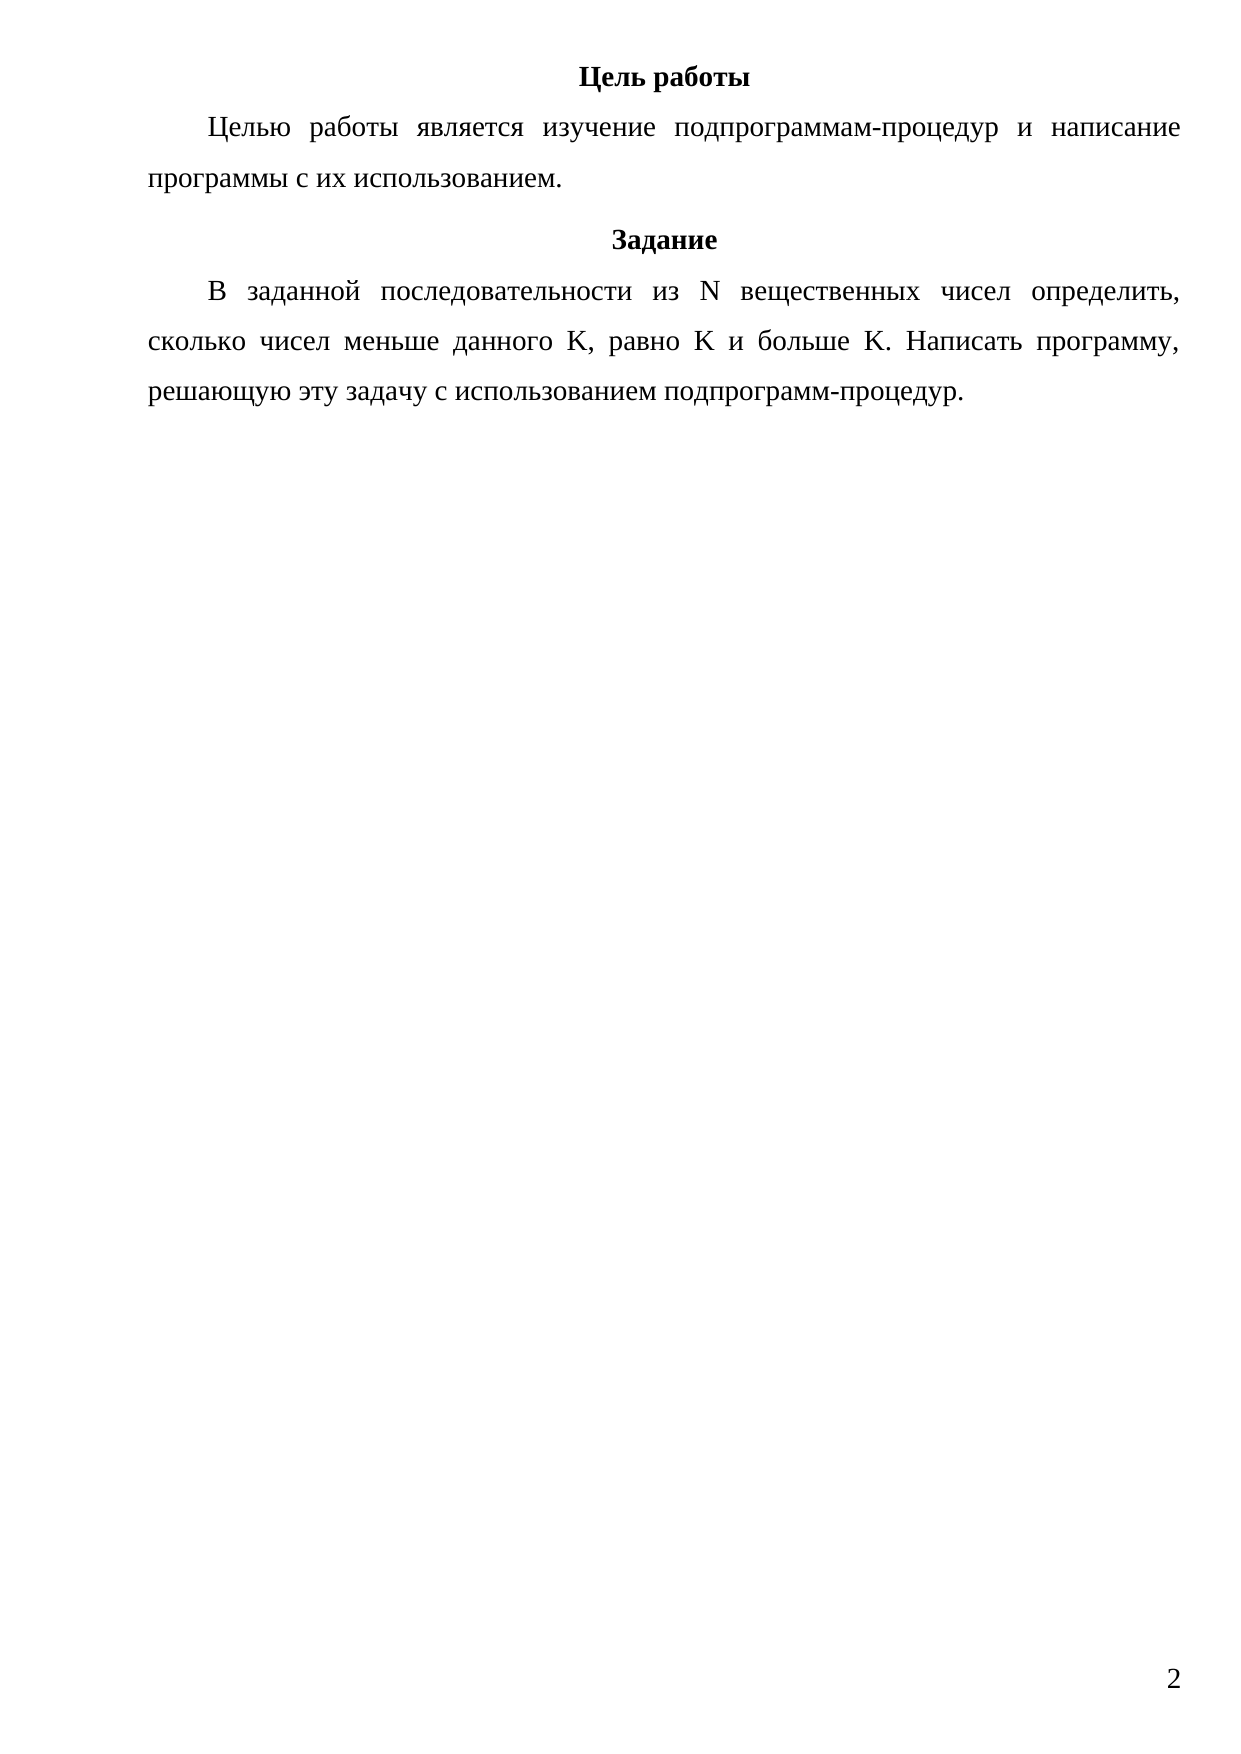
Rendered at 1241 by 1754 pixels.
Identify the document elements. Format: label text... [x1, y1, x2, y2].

subtitle Цель работы [207, 59, 1122, 93]
text Целью работы является изучение подпрограммам-процедур и написание программы с их использованием. [148, 109, 1181, 193]
text В заданной последовательности из N вещественных чисел определить, сколько чисел меньше данного K, равно K и больше K. Написать программу, решающую эту задачу с использованием подпрограмм-процедур. [148, 273, 1181, 407]
subtitle Задание [207, 222, 1122, 256]
